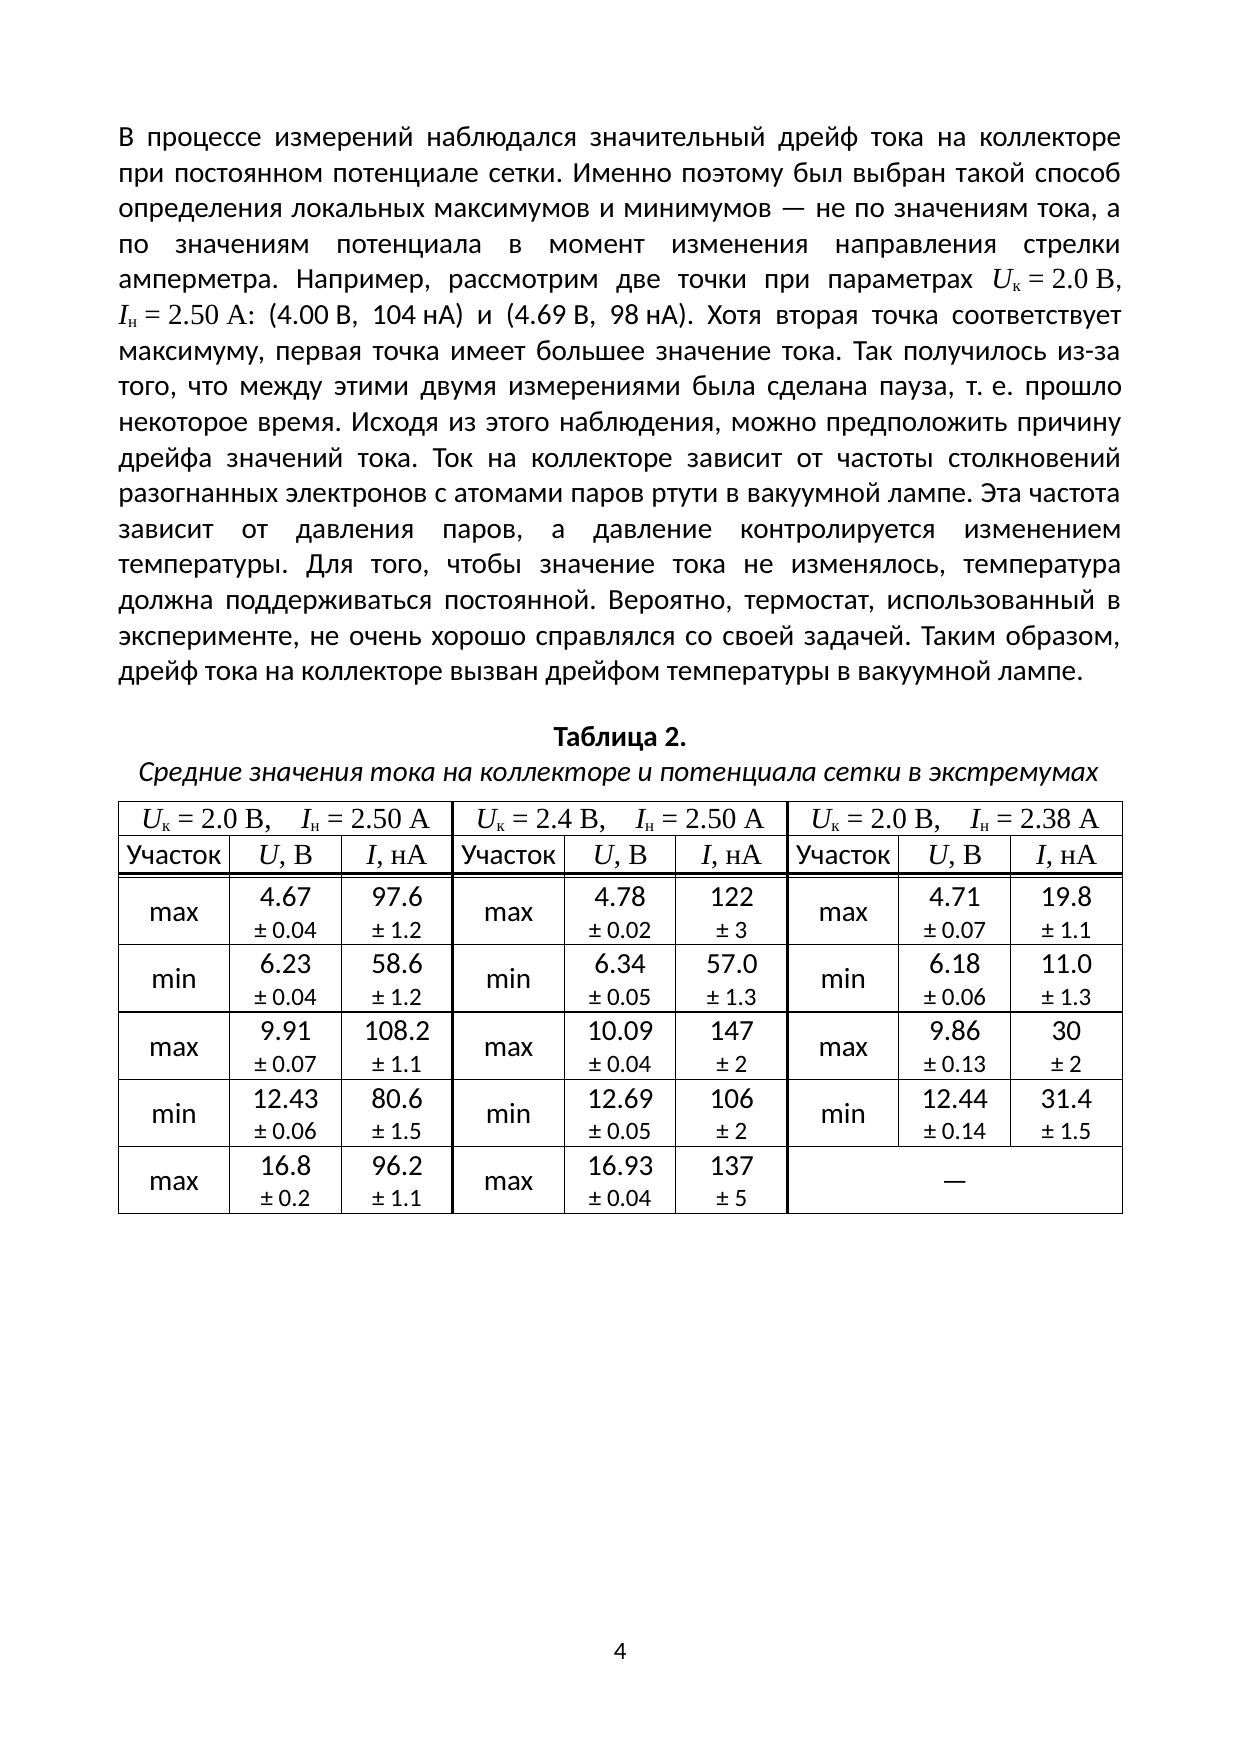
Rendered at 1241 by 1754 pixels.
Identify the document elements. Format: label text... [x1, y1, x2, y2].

table_cell 57.0 ± 1.3 [676, 945, 786, 1011]
table_cell min [789, 1080, 898, 1146]
table_cell Участок [454, 836, 564, 872]
table_cell 106 ± 2 [676, 1080, 786, 1146]
table_cell 122 ± 3 [676, 878, 786, 944]
table_cell 4.67 ± 0.04 [230, 878, 341, 944]
table_cell max [454, 1013, 564, 1079]
table_cell min [119, 1080, 229, 1146]
table_cell max [454, 1147, 564, 1213]
table_cell 96.2 ± 1.1 [342, 1147, 451, 1213]
table_cell 11.0 ± 1.3 [1011, 945, 1122, 1011]
table_header Uк = 2.4 В, Iн = 2.50 А [454, 802, 786, 835]
table_cell max [789, 1013, 898, 1079]
table_cell max [789, 878, 898, 944]
table_cell 19.8 ± 1.1 [1011, 878, 1122, 944]
table_cell I, нА [342, 836, 451, 872]
table_cell 31.4 ± 1.5 [1011, 1080, 1122, 1146]
table_cell max [119, 1147, 229, 1213]
table_cell Участок [119, 836, 229, 872]
text Таблица 2. Средние значения тока на коллекторе и потенциала сетки в экстремумах [118, 718, 1122, 789]
table_cell 4.71 ± 0.07 [899, 878, 1010, 944]
table_header Uк = 2.0 В, Iн = 2.50 А [119, 802, 451, 835]
table_cell min [789, 945, 898, 1011]
table_cell 12.44 ± 0.14 [899, 1080, 1010, 1146]
table_cell max [119, 1013, 229, 1079]
table_cell 10.09 ± 0.04 [565, 1013, 675, 1079]
table_cell U, В [230, 836, 341, 872]
table_cell 4.78 ± 0.02 [565, 878, 675, 944]
table_cell 58.6 ± 1.2 [342, 945, 451, 1011]
table_cell 97.6 ± 1.2 [342, 878, 451, 944]
table_cell min [119, 945, 229, 1011]
table_cell 80.6 ± 1.5 [342, 1080, 451, 1146]
table_header Uк = 2.0 В, Iн = 2.38 А [789, 802, 1122, 835]
table_cell 6.18 ± 0.06 [899, 945, 1010, 1011]
table_cell U, В [899, 836, 1010, 872]
table_cell 16.93 ± 0.04 [565, 1147, 675, 1213]
table_cell 9.91 ± 0.07 [230, 1013, 341, 1079]
table_cell I, нА [1011, 836, 1122, 872]
table_cell 6.34 ± 0.05 [565, 945, 675, 1011]
table_cell I, нА [676, 836, 786, 872]
table_cell 9.86 ± 0.13 [899, 1013, 1010, 1079]
table_cell min [454, 1080, 564, 1146]
table_cell 137 ± 5 [676, 1147, 786, 1213]
table_cell 30 ± 2 [1011, 1013, 1122, 1079]
table_cell min [454, 945, 564, 1011]
table_cell 16.8 ± 0.2 [230, 1147, 341, 1213]
table_cell 108.2 ± 1.1 [342, 1013, 451, 1079]
table_cell 6.23 ± 0.04 [230, 945, 341, 1011]
table_cell 12.43 ± 0.06 [230, 1080, 341, 1146]
text В процессе измерений наблюдался значительный дрейф тока на коллекторе при постоянном потенциале сетки. Именно поэтому был выбран такой способ определения локальных максимумов и минимумов — не по значениям тока, а по значениям потенциала в момент изменения направления стрелки амперметра. Например, рассмотрим две точки при параметрах Uк = 2.0 В, Iн = 2.50 А: (4.00 В, 104 нА) и (4.69 В, 98 нА). Хотя вторая точка соответствует максимуму, первая точка имеет большее значение тока. Так получилось из-за того, что между этими двумя измерениями была сделана пауза, т. е. прошло некоторое время. Исходя из этого наблюдения, можно предположить причину дрейфа значений тока. Ток на коллекторе зависит от частоты столкновений разогнанных электронов с атомами паров ртути в вакуумной лампе. Эта частота зависит от давления паров, а давление контролируется изменением температуры. Для того, чтобы значение тока не изменялось, температура должна поддерживаться постоянной. Вероятно, термостат, использованный в эксперименте, не очень хорошо справлялся со своей задачей. Таким образом, дрейф тока на коллекторе вызван дрейфом температуры в вакуумной лампе. [118, 118, 1122, 688]
table_cell — [789, 1147, 1122, 1213]
table_cell max [454, 878, 564, 944]
table_cell Участок [789, 836, 898, 872]
table_cell U, В [565, 836, 675, 872]
table_cell 147 ± 2 [676, 1013, 786, 1079]
table_cell 12.69 ± 0.05 [565, 1080, 675, 1146]
table_cell max [119, 878, 229, 944]
